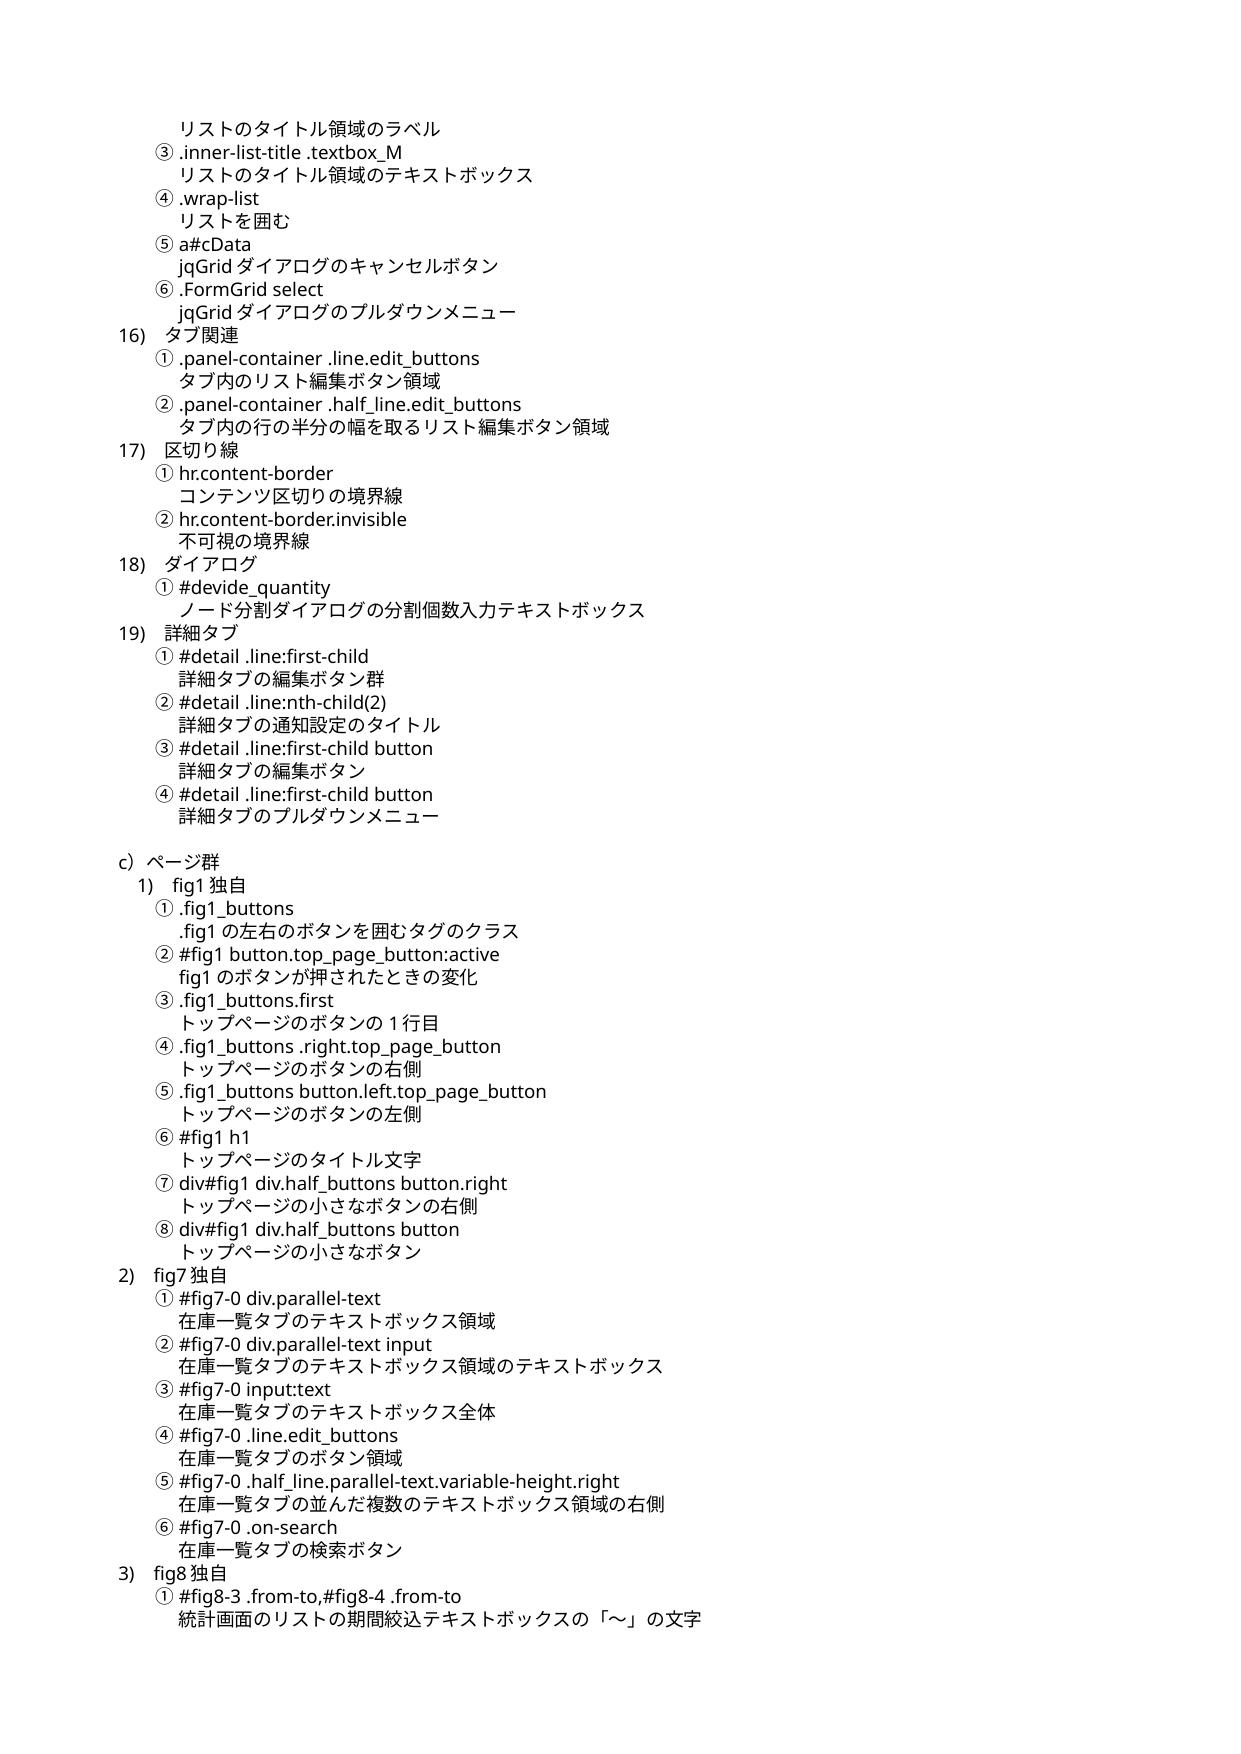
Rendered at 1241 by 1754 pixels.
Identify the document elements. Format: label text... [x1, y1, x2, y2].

text トップページのボタンの左側 [118, 1103, 1122, 1126]
text 在庫一覧タブのテキストボックス領域 [118, 1310, 1122, 1333]
text ③ .fig1_buttons.first [118, 989, 1122, 1012]
text ⑦ div#fig1 div.half_buttons button.right [118, 1172, 1122, 1195]
text ① #devide_quantity [118, 576, 1122, 599]
text コンテンツ区切りの境界線 [118, 485, 1122, 508]
text タブ内のリスト編集ボタン領域 [118, 370, 1122, 393]
text ⑥ #fig1 h1 [118, 1126, 1122, 1149]
text 在庫一覧タブのボタン領域 [118, 1447, 1122, 1470]
text トップページのボタンの1行目 [118, 1012, 1122, 1035]
text ② #detail .line:nth-child(2) [118, 691, 1122, 714]
text ① .fig1_buttons [118, 897, 1122, 920]
text 詳細タブの編集ボタン [118, 760, 1122, 783]
text 在庫一覧タブの並んだ複数のテキストボックス領域の右側 [118, 1493, 1122, 1516]
text jqGridダイアログのキャンセルボタン [118, 256, 1122, 278]
text ② #fig1 button.top_page_button:active [118, 943, 1122, 966]
text ③ #detail .line:first-child button [118, 737, 1122, 760]
text 在庫一覧タブのテキストボックス領域のテキストボックス [118, 1356, 1122, 1378]
text ⑤ a#cData [118, 233, 1122, 256]
text トップページの小さなボタンの右側 [118, 1195, 1122, 1218]
text リストのタイトル領域のテキストボックス [118, 164, 1122, 187]
text 3) fig8独自 [118, 1562, 1122, 1585]
text タブ内の行の半分の幅を取るリスト編集ボタン領域 [118, 416, 1122, 439]
text ② .panel-container .half_line.edit_buttons [118, 393, 1122, 416]
text ⑧ div#fig1 div.half_buttons button [118, 1218, 1122, 1241]
text ① hr.content-border [118, 462, 1122, 485]
text ② #fig7-0 div.parallel-text input [118, 1333, 1122, 1356]
text c）ページ群 [118, 851, 1122, 874]
text 19) 詳細タブ [118, 622, 1122, 645]
text トップページのボタンの右側 [118, 1058, 1122, 1081]
text ① #detail .line:first-child [118, 645, 1122, 668]
text ④ .wrap-list [118, 187, 1122, 210]
text 在庫一覧タブの検索ボタン [118, 1539, 1122, 1562]
text リストのタイトル領域のラベル [118, 118, 1122, 141]
text ③ #fig7-0 input:text [118, 1378, 1122, 1401]
text ① #fig8-3 .from-to,#fig8-4 .from-to [118, 1585, 1122, 1608]
text jqGridダイアログのプルダウンメニュー [118, 301, 1122, 324]
text ④ #fig7-0 .line.edit_buttons [118, 1424, 1122, 1447]
text 1) fig1独自 [118, 874, 1122, 897]
text ① #fig7-0 div.parallel-text [118, 1287, 1122, 1310]
text 在庫一覧タブのテキストボックス全体 [118, 1401, 1122, 1424]
text ③ .inner-list-title .textbox_M [118, 141, 1122, 164]
text リストを囲む [118, 210, 1122, 233]
text トップページの小さなボタン [118, 1241, 1122, 1264]
text 詳細タブの編集ボタン群 [118, 668, 1122, 691]
text 詳細タブのプルダウンメニュー [118, 806, 1122, 828]
text ⑥ .FormGrid select [118, 278, 1122, 301]
text ① .panel-container .line.edit_buttons [118, 347, 1122, 370]
text 18) ダイアログ [118, 553, 1122, 576]
text ④ #detail .line:first-child button [118, 783, 1122, 806]
text ⑥ #fig7-0 .on-search [118, 1516, 1122, 1539]
text ④ .fig1_buttons .right.top_page_button [118, 1035, 1122, 1058]
text 統計画面のリストの期間絞込テキストボックスの「〜」の文字 [118, 1608, 1122, 1631]
text ⑤ .fig1_buttons button.left.top_page_button [118, 1081, 1122, 1103]
text 詳細タブの通知設定のタイトル [118, 714, 1122, 737]
text 17) 区切り線 [118, 439, 1122, 462]
text fig1のボタンが押されたときの変化 [118, 966, 1122, 989]
text .fig1の左右のボタンを囲むタグのクラス [118, 920, 1122, 943]
text ② hr.content-border.invisible [118, 508, 1122, 531]
text 2) fig7独自 [118, 1264, 1122, 1287]
text 不可視の境界線 [118, 531, 1122, 553]
text 16) タブ関連 [118, 324, 1122, 347]
text ノード分割ダイアログの分割個数入力テキストボックス [118, 599, 1122, 622]
text ⑤ #fig7-0 .half_line.parallel-text.variable-height.right [118, 1470, 1122, 1493]
text トップページのタイトル文字 [118, 1149, 1122, 1172]
